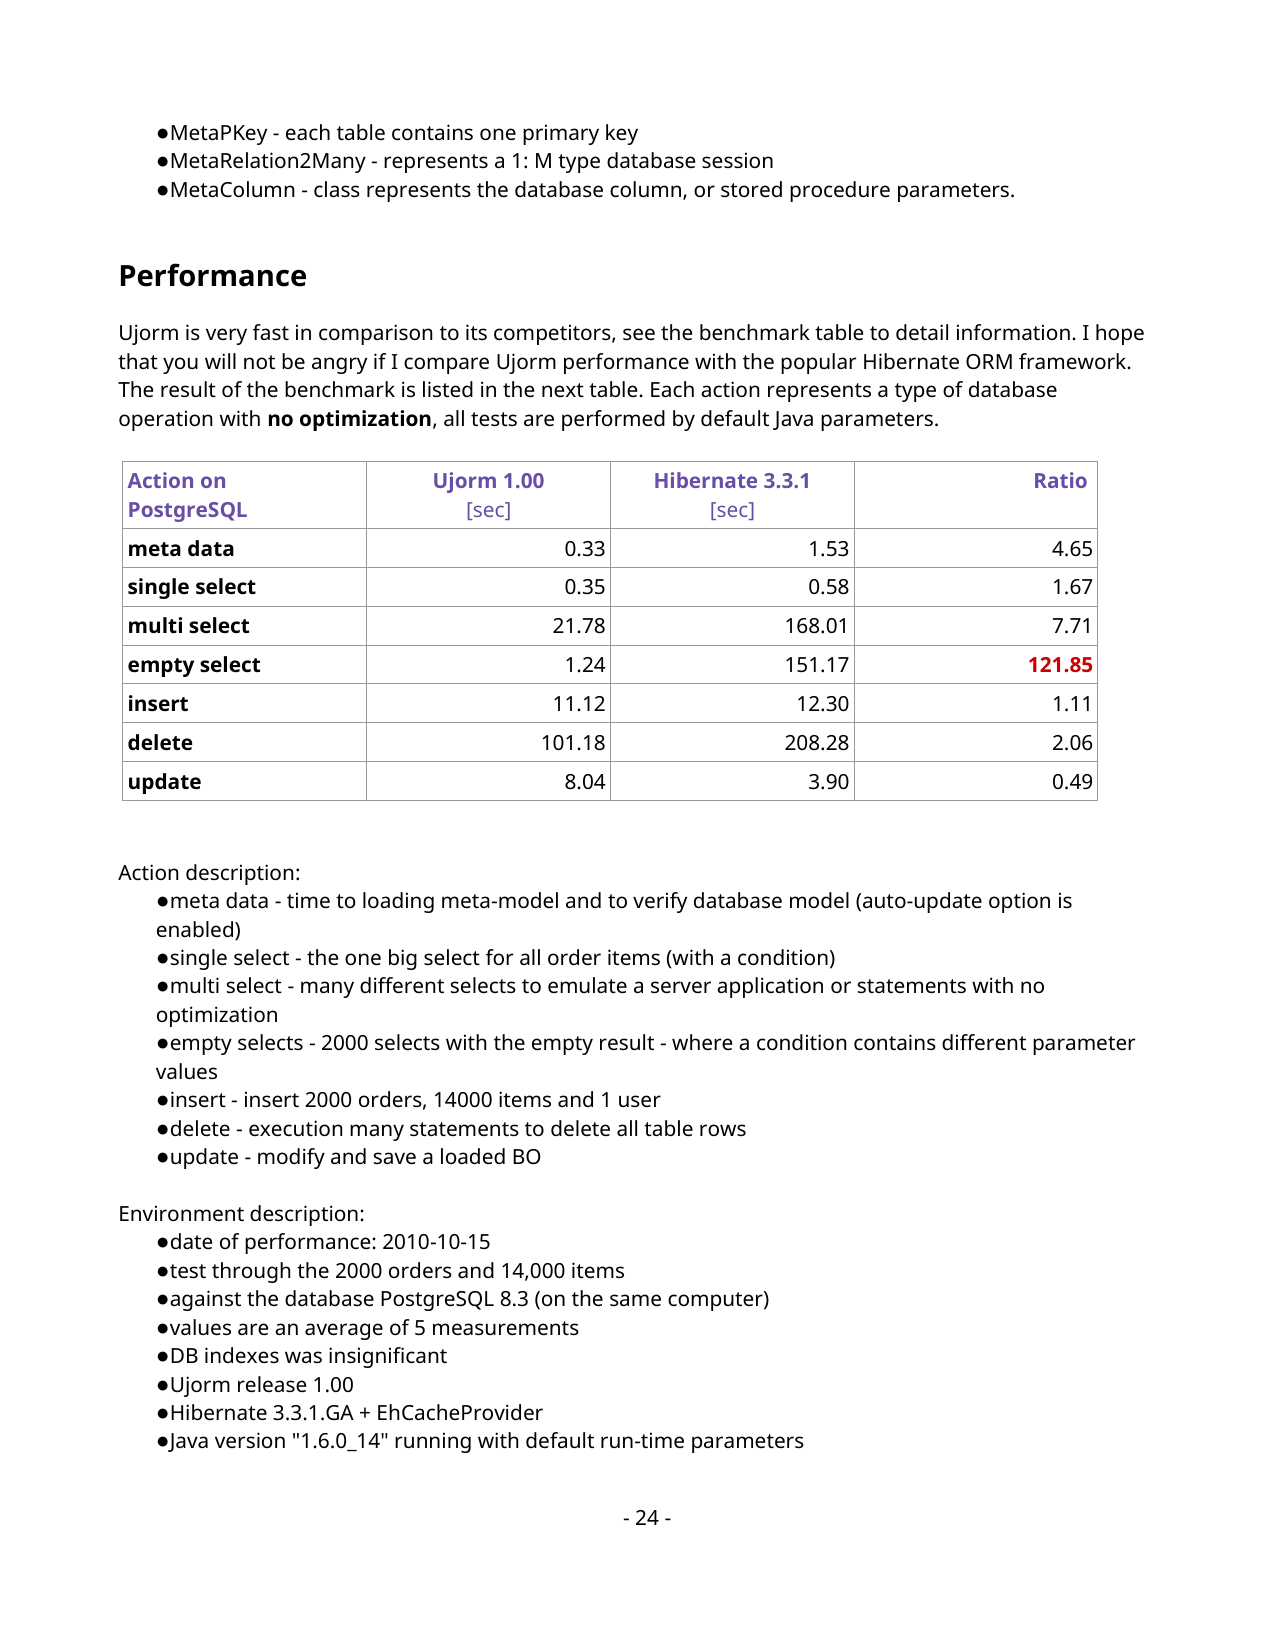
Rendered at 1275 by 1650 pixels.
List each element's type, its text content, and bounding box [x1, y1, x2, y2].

table_cell 0.58 [611, 568, 854, 606]
table_cell meta data [123, 529, 366, 567]
table_cell single select [123, 568, 366, 606]
list delete - execution many statements to delete all table rows [118, 1114, 1157, 1142]
list MetaColumn - class represents the database column, or stored procedure parameters. [118, 175, 1157, 203]
table_cell multi select [123, 607, 366, 644]
table_cell 21.78 [367, 607, 610, 644]
list values are an average of 5 measurements [118, 1313, 1157, 1341]
table_cell 1.24 [367, 646, 610, 683]
table_cell update [123, 762, 366, 800]
table_header Ratio [855, 462, 1097, 528]
list Ujorm release 1.00 [118, 1370, 1157, 1398]
table_cell 0.33 [367, 529, 610, 567]
table_cell 121.85 [855, 646, 1097, 683]
table_cell 7.71 [855, 607, 1097, 644]
table_cell 1.67 [855, 568, 1097, 606]
list MetaPKey - each table contains one primary key [118, 118, 1157, 147]
table_cell 1.53 [611, 529, 854, 567]
table_cell 12.30 [611, 684, 854, 722]
list test through the 2000 orders and 14,000 items [118, 1256, 1157, 1284]
list DB indexes was insignificant [118, 1341, 1157, 1370]
table_cell 1.11 [855, 684, 1097, 722]
table_cell 11.12 [367, 684, 610, 722]
text Environment description: [118, 1199, 1157, 1227]
table_cell 168.01 [611, 607, 854, 644]
list empty selects - 2000 selects with the empty result - where a condition contains different parameter values [118, 1028, 1157, 1085]
table_cell 0.49 [855, 762, 1097, 800]
table_cell 8.04 [367, 762, 610, 800]
table_header Ujorm 1.00 [sec] [367, 462, 610, 528]
table_cell insert [123, 684, 366, 722]
list single select - the one big select for all order items (with a condition) [118, 943, 1157, 972]
table_cell 3.90 [611, 762, 854, 800]
list against the database PostgreSQL 8.3 (on the same computer) [118, 1284, 1157, 1313]
table_cell 4.65 [855, 529, 1097, 567]
list MetaRelation2Many - represents a 1: M type database session [118, 147, 1157, 175]
table_cell delete [123, 723, 366, 761]
table_header Action on PostgreSQL [123, 462, 366, 528]
list insert - insert 2000 orders, 14000 items and 1 user [118, 1085, 1157, 1114]
table_cell 101.18 [367, 723, 610, 761]
table_cell 0.35 [367, 568, 610, 606]
list update - modify and save a loaded BO [118, 1142, 1157, 1171]
subtitle Performance [118, 255, 1157, 295]
text Action description: [118, 858, 1157, 886]
table_cell 151.17 [611, 646, 854, 683]
list date of performance: 2010-10-15 [118, 1227, 1157, 1256]
text Ujorm is very fast in comparison to its competitors, see the benchmark table to detail information. I hope that you will not be angry if I compare Ujorm performance with the popular Hibernate ORM framework. The result of the benchmark is listed in the next table. Each action represents a type of database operation with no optimization, all tests are performed by default Java parameters. [118, 318, 1157, 432]
table_cell empty select [123, 646, 366, 683]
list multi select - many different selects to emulate a server application or statements with no optimization [118, 972, 1157, 1028]
table_cell 2.06 [855, 723, 1097, 761]
table_header Hibernate 3.3.1 [sec] [611, 462, 854, 528]
list Java version "1.6.0_14" running with default run-time parameters [118, 1427, 1157, 1455]
list Hibernate 3.3.1.GA + EhCacheProvider [118, 1398, 1157, 1427]
table_cell 208.28 [611, 723, 854, 761]
list meta data - time to loading meta-model and to verify database model (auto-update option is enabled) [118, 886, 1157, 943]
